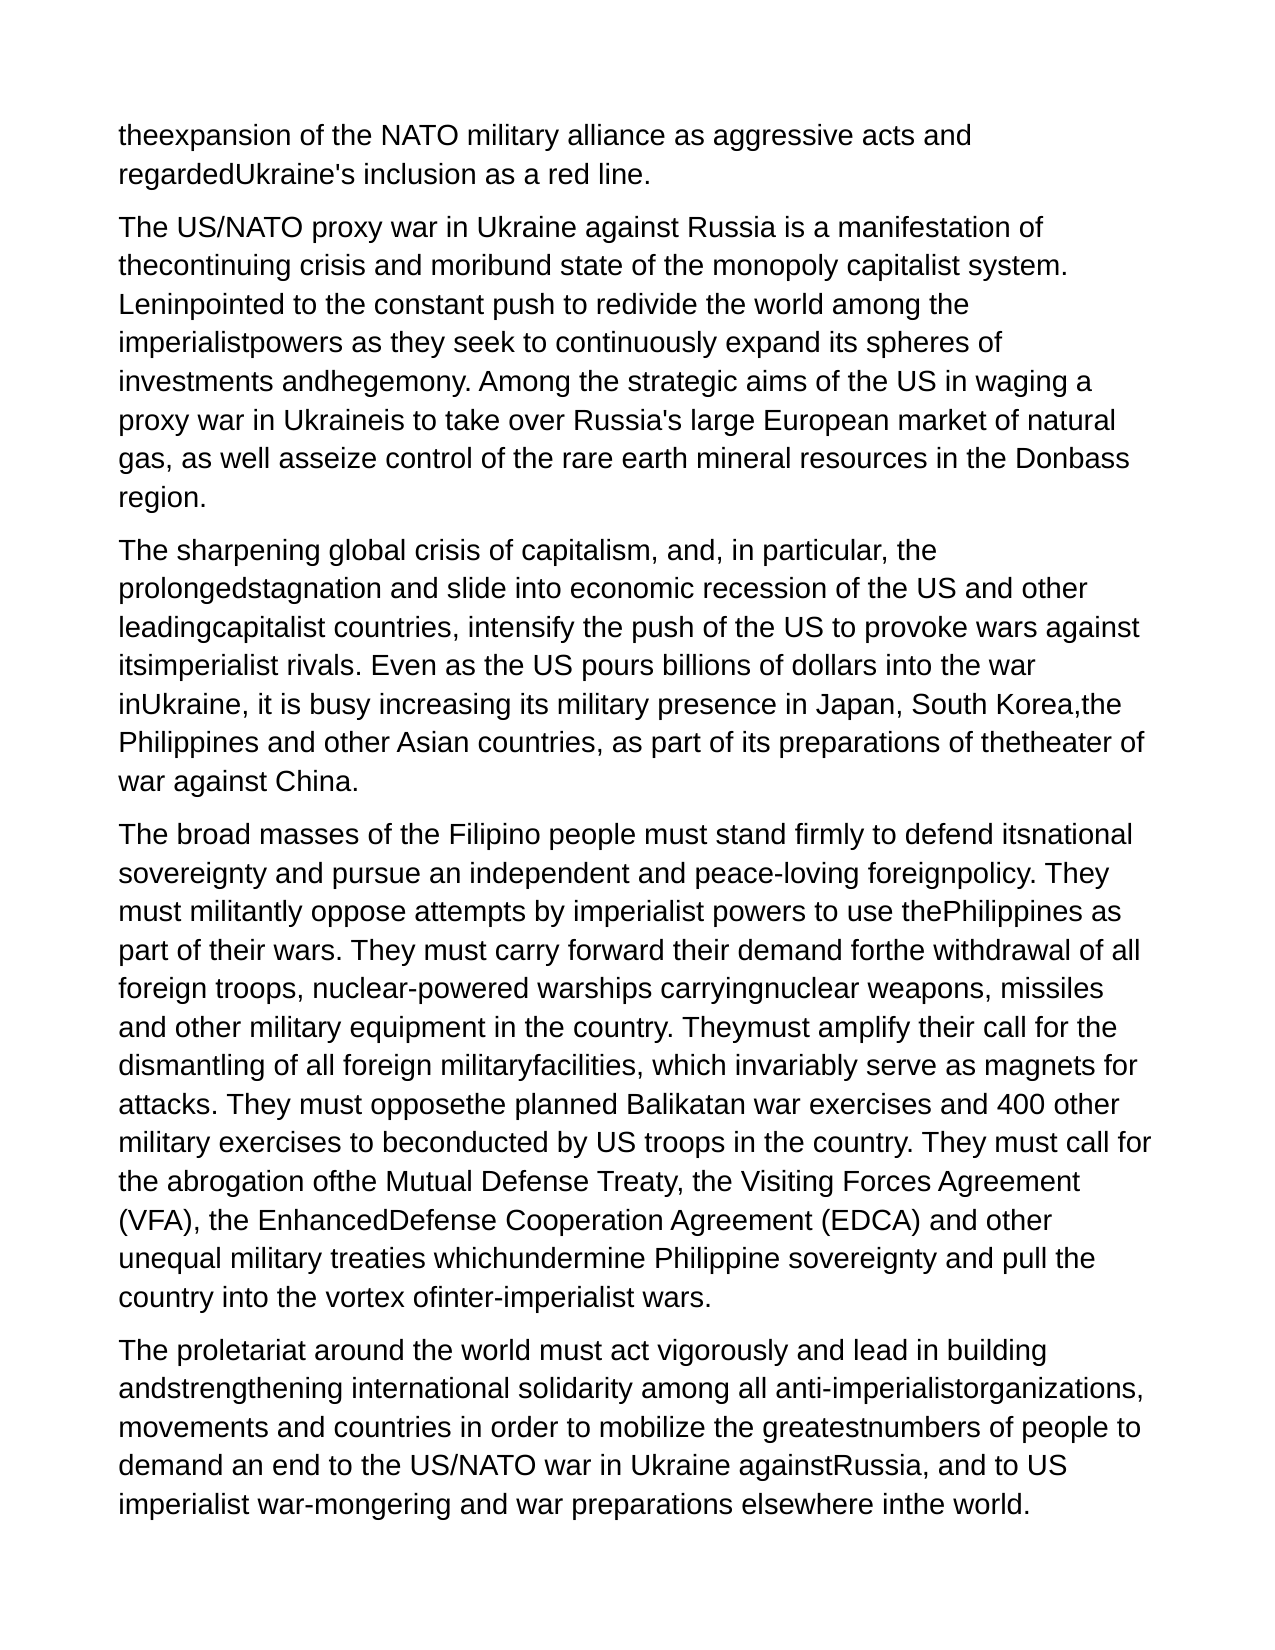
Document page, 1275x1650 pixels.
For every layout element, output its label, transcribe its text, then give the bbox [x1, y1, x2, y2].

text The sharpening global crisis of capitalism, and, in particular, the prolongedstagnation and slide into economic recession of the US and other leadingcapitalist countries, intensify the push of the US to provoke wars against itsimperialist rivals. Even as the US pours billions of dollars into the war inUkraine, it is busy increasing its military presence in Japan, South Korea,the Philippines and other Asian countries, as part of its preparations of thetheater of war against China. [118, 533, 1157, 797]
text The US/NATO proxy war in Ukraine against Russia is a manifestation of thecontinuing crisis and moribund state of the monopoly capitalist system. Leninpointed to the constant push to redivide the world among the imperialistpowers as they seek to continuously expand its spheres of investments andhegemony. Among the strategic aims of the US in waging a proxy war in Ukraineis to take over Russia's large European market of natural gas, as well asseize control of the rare earth mineral resources in the Donbass region. [118, 210, 1157, 513]
text The broad masses of the Filipino people must stand firmly to defend itsnational sovereignty and pursue an independent and peace-loving foreignpolicy. They must militantly oppose attempts by imperialist powers to use thePhilippines as part of their wars. They must carry forward their demand forthe withdrawal of all foreign troops, nuclear-powered warships carryingnuclear weapons, missiles and other military equipment in the country. Theymust amplify their call for the dismantling of all foreign militaryfacilities, which invariably serve as magnets for attacks. They must opposethe planned Balikatan war exercises and 400 other military exercises to beconducted by US troops in the country. They must call for the abrogation ofthe Mutual Defense Treaty, the Visiting Forces Agreement (VFA), the EnhancedDefense Cooperation Agreement (EDCA) and other unequal military treaties whichundermine Philippine sovereignty and pull the country into the vortex ofinter-imperialist wars. [118, 817, 1157, 1313]
text theexpansion of the NATO military alliance as aggressive acts and regardedUkraine's inclusion as a red line. [118, 118, 1157, 190]
text The proletariat around the world must act vigorously and lead in building andstrengthening international solidarity among all anti-imperialistorganizations, movements and countries in order to mobilize the greatestnumbers of people to demand an end to the US/NATO war in Ukraine againstRussia, and to US imperialist war-mongering and war preparations elsewhere inthe world. [118, 1333, 1157, 1520]
